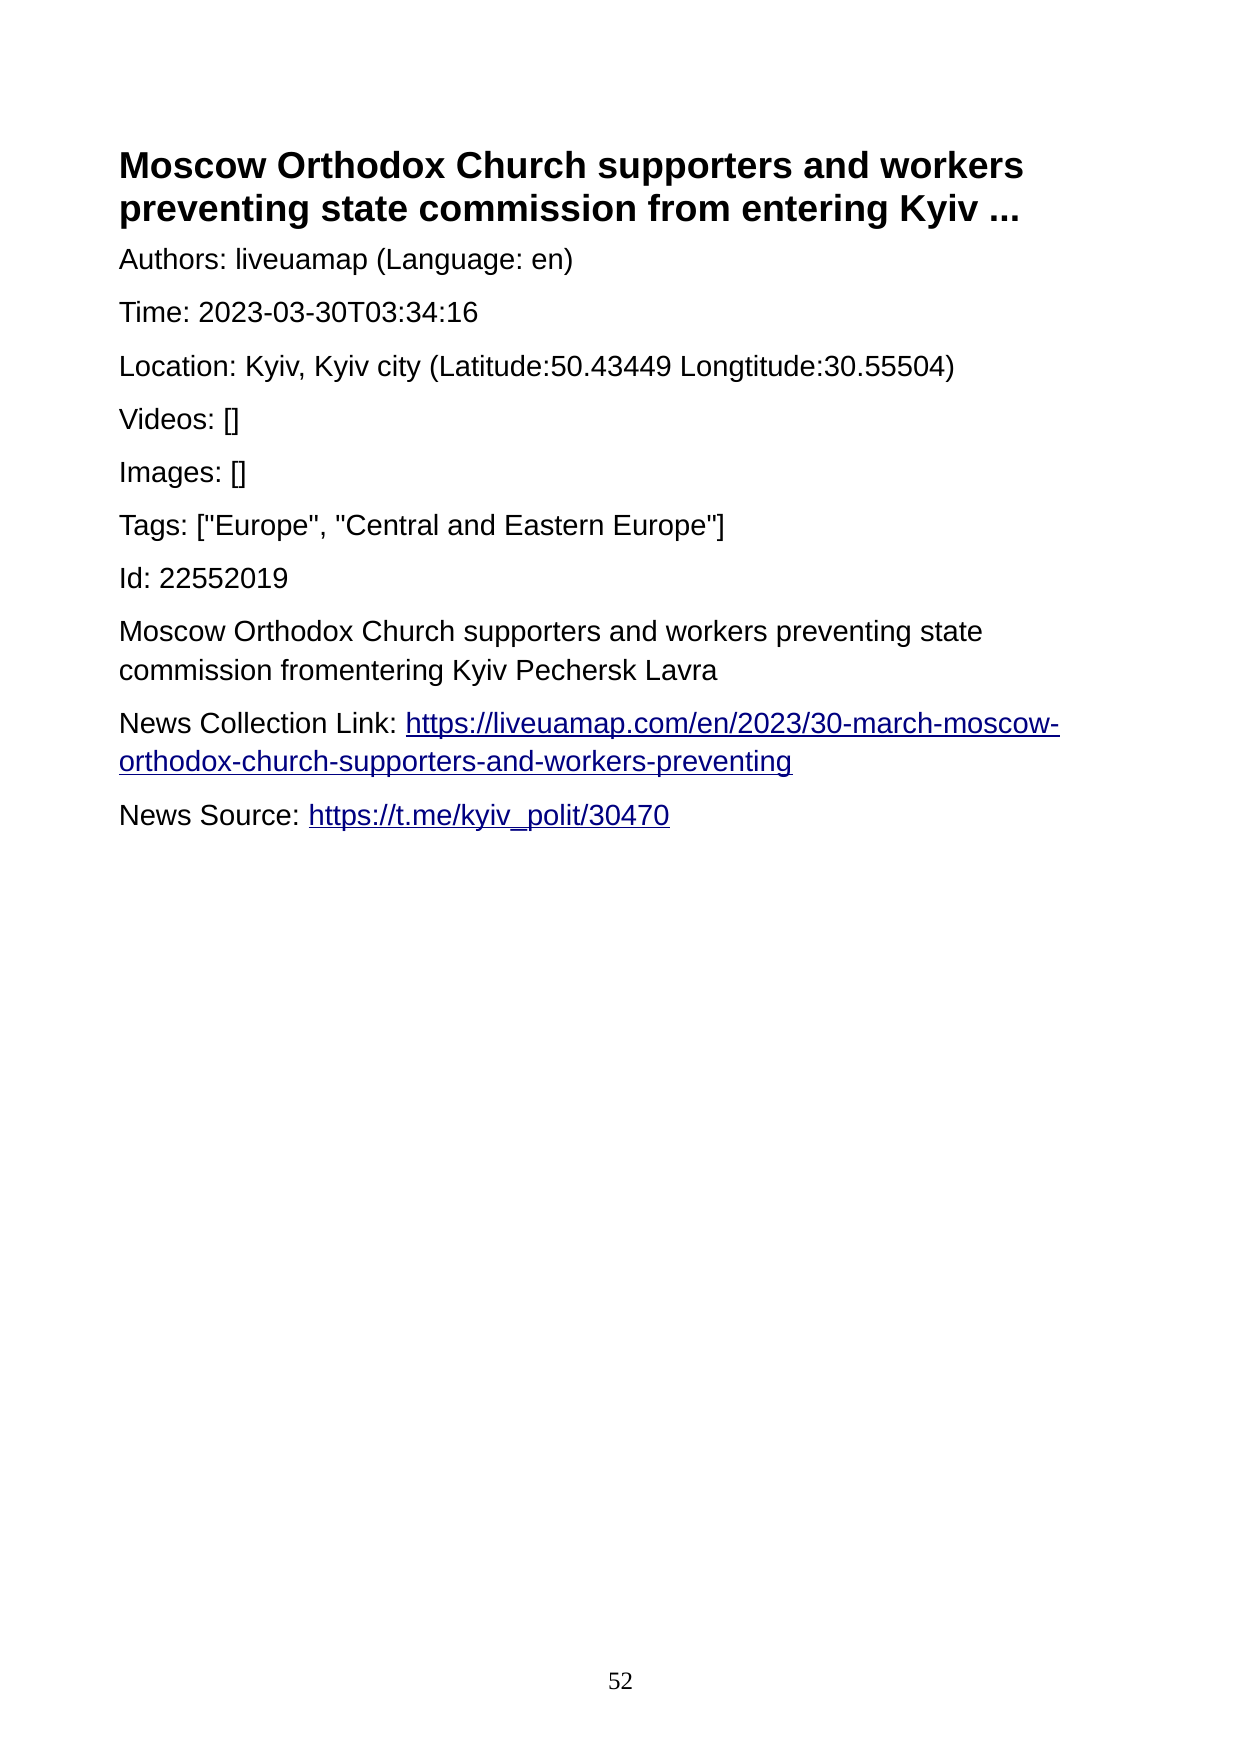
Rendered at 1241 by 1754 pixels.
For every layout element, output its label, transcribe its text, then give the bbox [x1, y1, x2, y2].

text Images: [] [118, 455, 1122, 488]
text Id: 22552019 [118, 561, 1122, 594]
text Location: Kyiv, Kyiv city (Latitude:50.43449 Longtitude:30.55504) [118, 348, 1122, 382]
subtitle Moscow Orthodox Church supporters and workers preventing state commission from entering Kyiv ... [118, 143, 1122, 230]
text News Collection Link: https://liveuamap.com/en/2023/30-march-moscow-orthodox-church-supporters-and-workers-preventing [118, 706, 1122, 778]
text Videos: [] [118, 402, 1122, 435]
text Time: 2023-03-30T03:34:16 [118, 295, 1122, 329]
text Authors: liveuamap (Language: en) [118, 242, 1122, 276]
text Tags: ["Europe", "Central and Eastern Europe"] [118, 508, 1122, 541]
text News Source: https://t.me/kyiv_polit/30470 [118, 797, 1122, 831]
text Moscow Orthodox Church supporters and workers preventing state commission fromentering Kyiv Pechersk Lavra [118, 614, 1122, 686]
